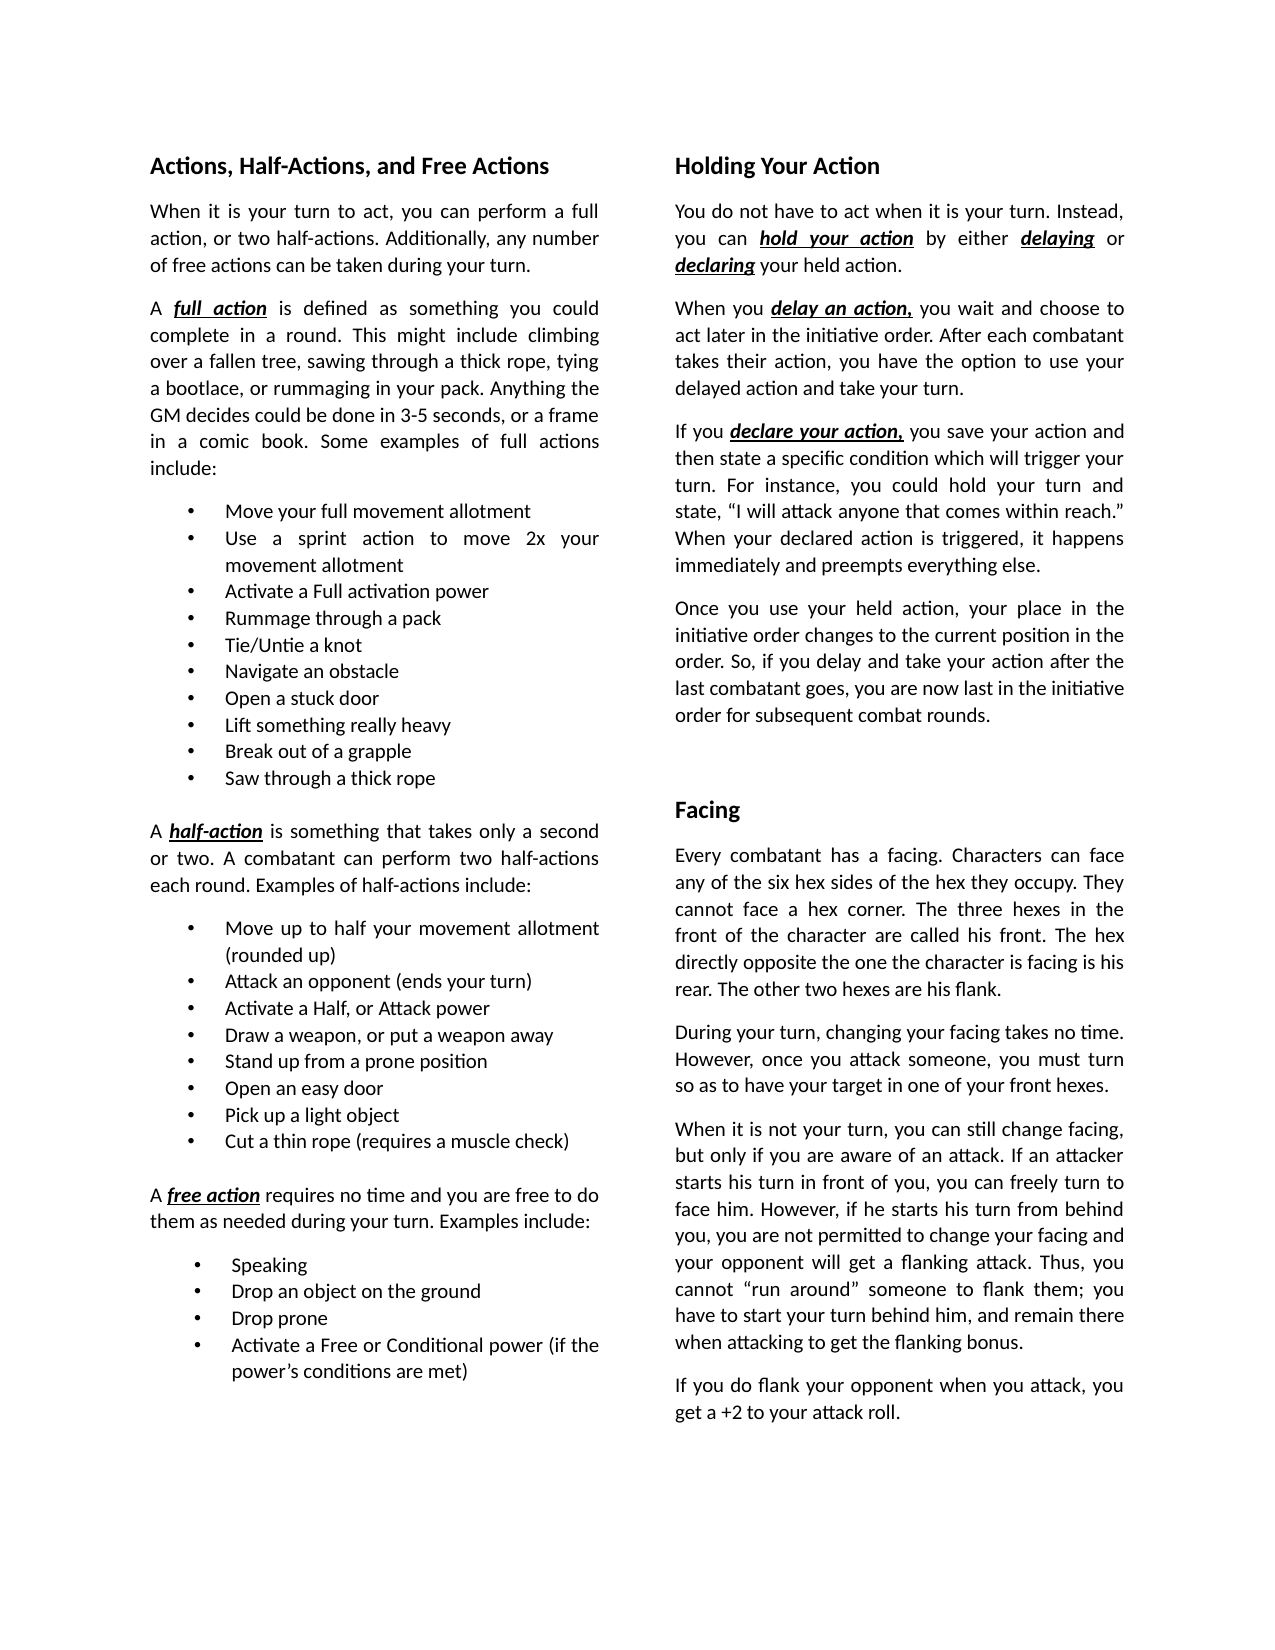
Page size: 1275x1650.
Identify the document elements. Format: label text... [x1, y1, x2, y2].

list Stand up from a prone position [187, 1049, 600, 1074]
list Tie/Untie a knot [187, 632, 600, 657]
text Holding Your Action [675, 150, 1125, 181]
list Lift something really heavy [187, 712, 600, 737]
list Pick up a light object [187, 1102, 600, 1127]
text Facing [675, 794, 1125, 824]
text If you do flank your opponent when you attack, you get a +2 to your attack roll. [675, 1373, 1125, 1425]
list Drop prone [194, 1305, 600, 1331]
list Attack an opponent (ends your turn) [187, 969, 600, 994]
list Activate a Free or Conditional power (if the power’s conditions are met) [194, 1332, 600, 1384]
list Activate a Full activation power [187, 579, 600, 604]
list Cut a thin rope (requires a muscle check) [187, 1129, 600, 1154]
text Once you use your held action, your place in the initiative order changes to the current position in the order. So, if you delay and take your action after the last combatant goes, you are now last in the initiative order for subsequent combat rounds. [675, 595, 1125, 727]
text When you delay an action, you wait and choose to act later in the initiative order. After each combatant takes their action, you have the option to use your delayed action and take your turn. [675, 295, 1125, 401]
list Speaking [194, 1252, 600, 1277]
list Open a stuck door [187, 685, 600, 711]
text During your turn, changing your facing takes no time. However, once you attack someone, you must turn so as to have your target in one of your front hexes. [675, 1019, 1125, 1098]
list Move your full movement allotment [187, 499, 600, 524]
text If you declare your action, you save your action and then state a specific condition which will trigger your turn. For instance, you could hold your turn and state, “I will attack anyone that comes within reach.” When your declared action is triggered, it happens immediately and preempts everything else. [675, 419, 1125, 577]
list Rummage through a pack [187, 605, 600, 631]
text When it is your turn to act, you can perform a full action, or two half-actions. Additionally, any number of free actions can be taken during your turn. [150, 199, 600, 277]
list Draw a weapon, or put a weapon away [187, 1022, 600, 1047]
text A free action requires no time and you are free to do them as needed during your turn. Examples include: [150, 1182, 600, 1234]
text Every combatant has a facing. Characters can face any of the six hex sides of the hex they occupy. They cannot face a hex corner. The three hexes in the front of the character are called his front. The hex directly opposite the one the character is facing is his rear. The other two hexes are his flank. [675, 843, 1125, 1001]
list Saw through a thick rope [187, 765, 600, 791]
list Use a sprint action to move 2x your movement allotment [187, 525, 600, 577]
text When it is not your turn, you can still change facing, but only if you are aware of an attack. If an attacker starts his turn in front of you, you can freely turn to face him. However, if he starts his turn from behind you, you are not permitted to change your facing and your opponent will get a flanking attack. Thus, you cannot “run around” someone to flank them; you have to start your turn behind him, and remain there when attacking to get the flanking bonus. [675, 1116, 1125, 1355]
list Drop an object on the ground [194, 1279, 600, 1304]
text A full action is defined as something you could complete in a round. This might include climbing over a fallen tree, sawing through a thick rope, tying a bootlace, or rummaging in your pack. Anything the GM decides could be done in 3-5 seconds, or a frame in a comic book. Some examples of full actions include: [150, 295, 600, 481]
list Move up to half your movement allotment (rounded up) [187, 915, 600, 967]
list Open an easy door [187, 1075, 600, 1101]
list Activate a Half, or Attack power [187, 995, 600, 1021]
text A half-action is something that takes only a second or two. A combatant can perform two half-actions each round. Examples of half-actions include: [150, 819, 600, 897]
list Navigate an obstacle [187, 659, 600, 684]
list Break out of a grapple [187, 739, 600, 764]
text Actions, Half-Actions, and Free Actions [150, 150, 600, 181]
text You do not have to act when it is your turn. Instead, you can hold your action by either delaying or declaring your held action. [675, 199, 1125, 277]
